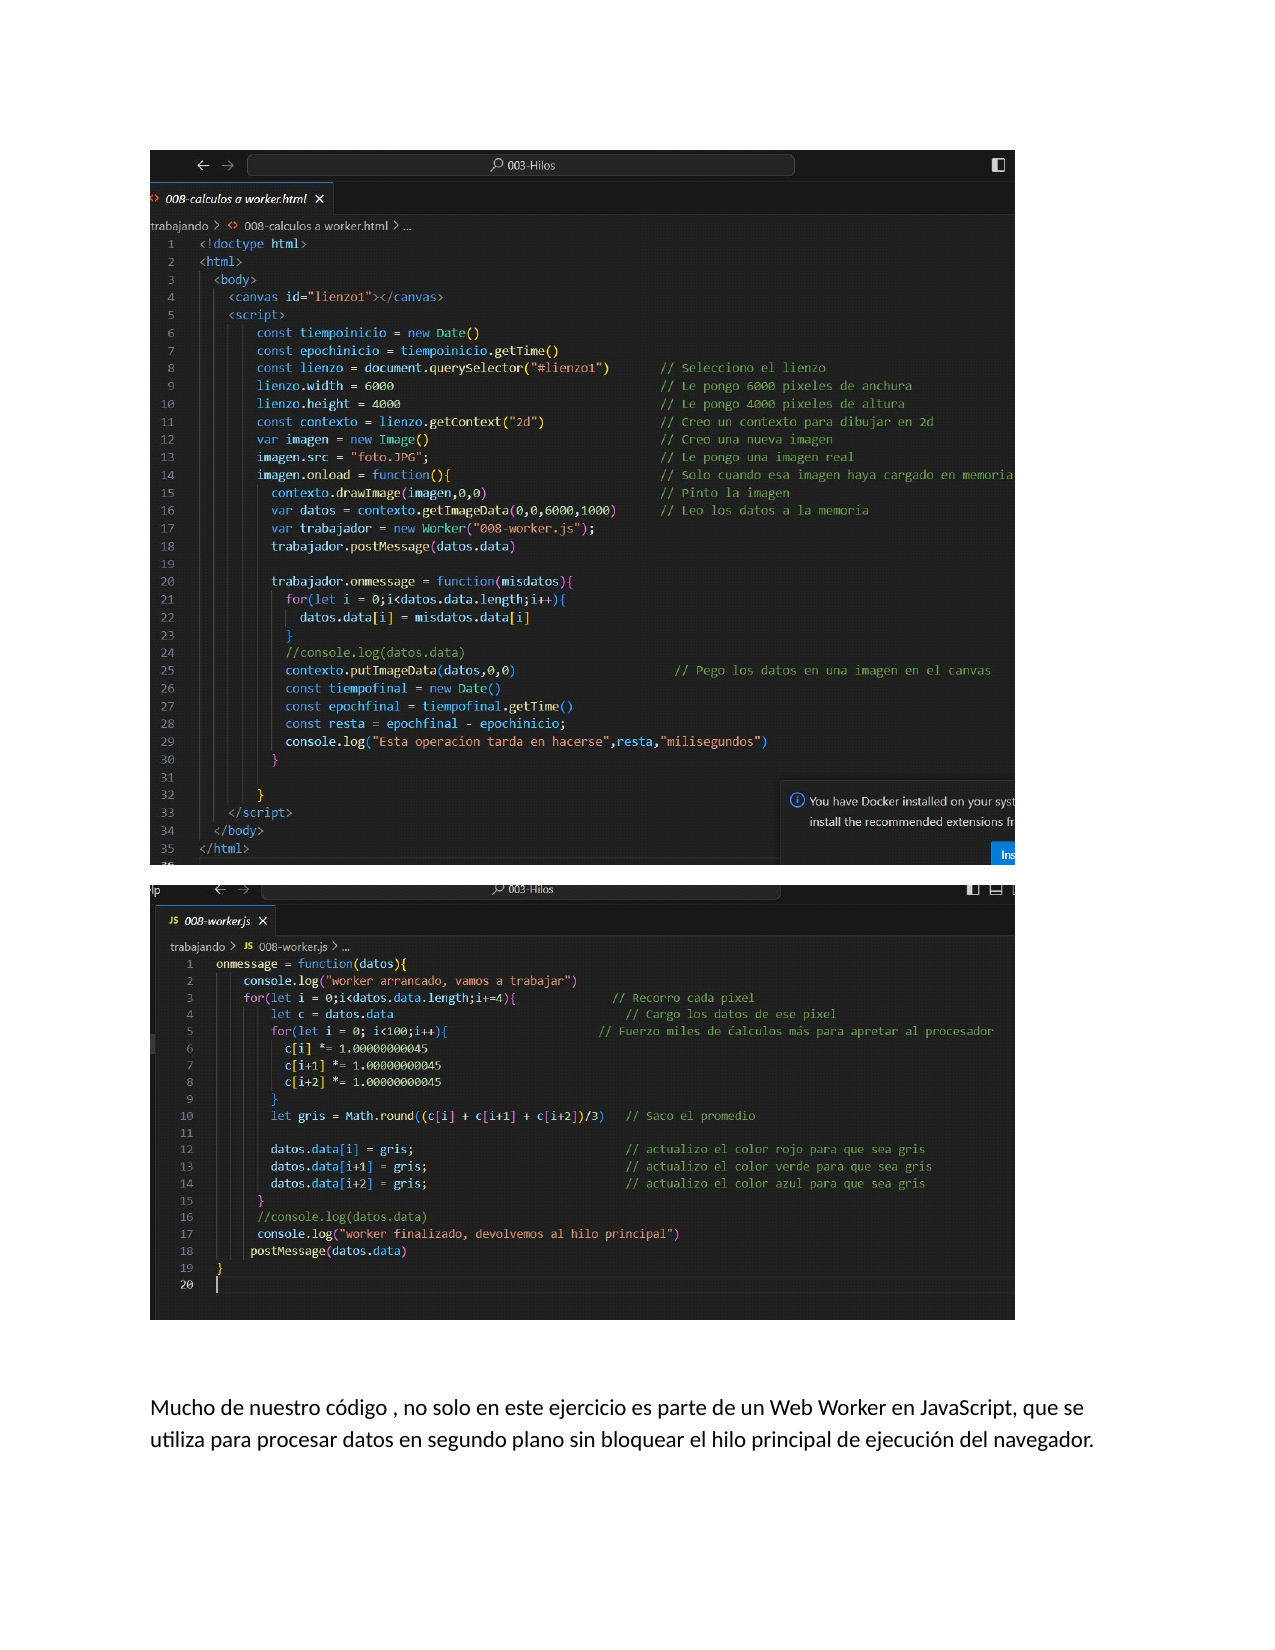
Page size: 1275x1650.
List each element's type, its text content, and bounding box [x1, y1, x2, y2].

text Mucho de nuestro código , no solo en este ejercicio es parte de un Web Worker en JavaScript, que se utiliza para procesar datos en segundo plano sin bloquear el hilo principal de ejecución del navegador. [150, 1393, 1125, 1454]
